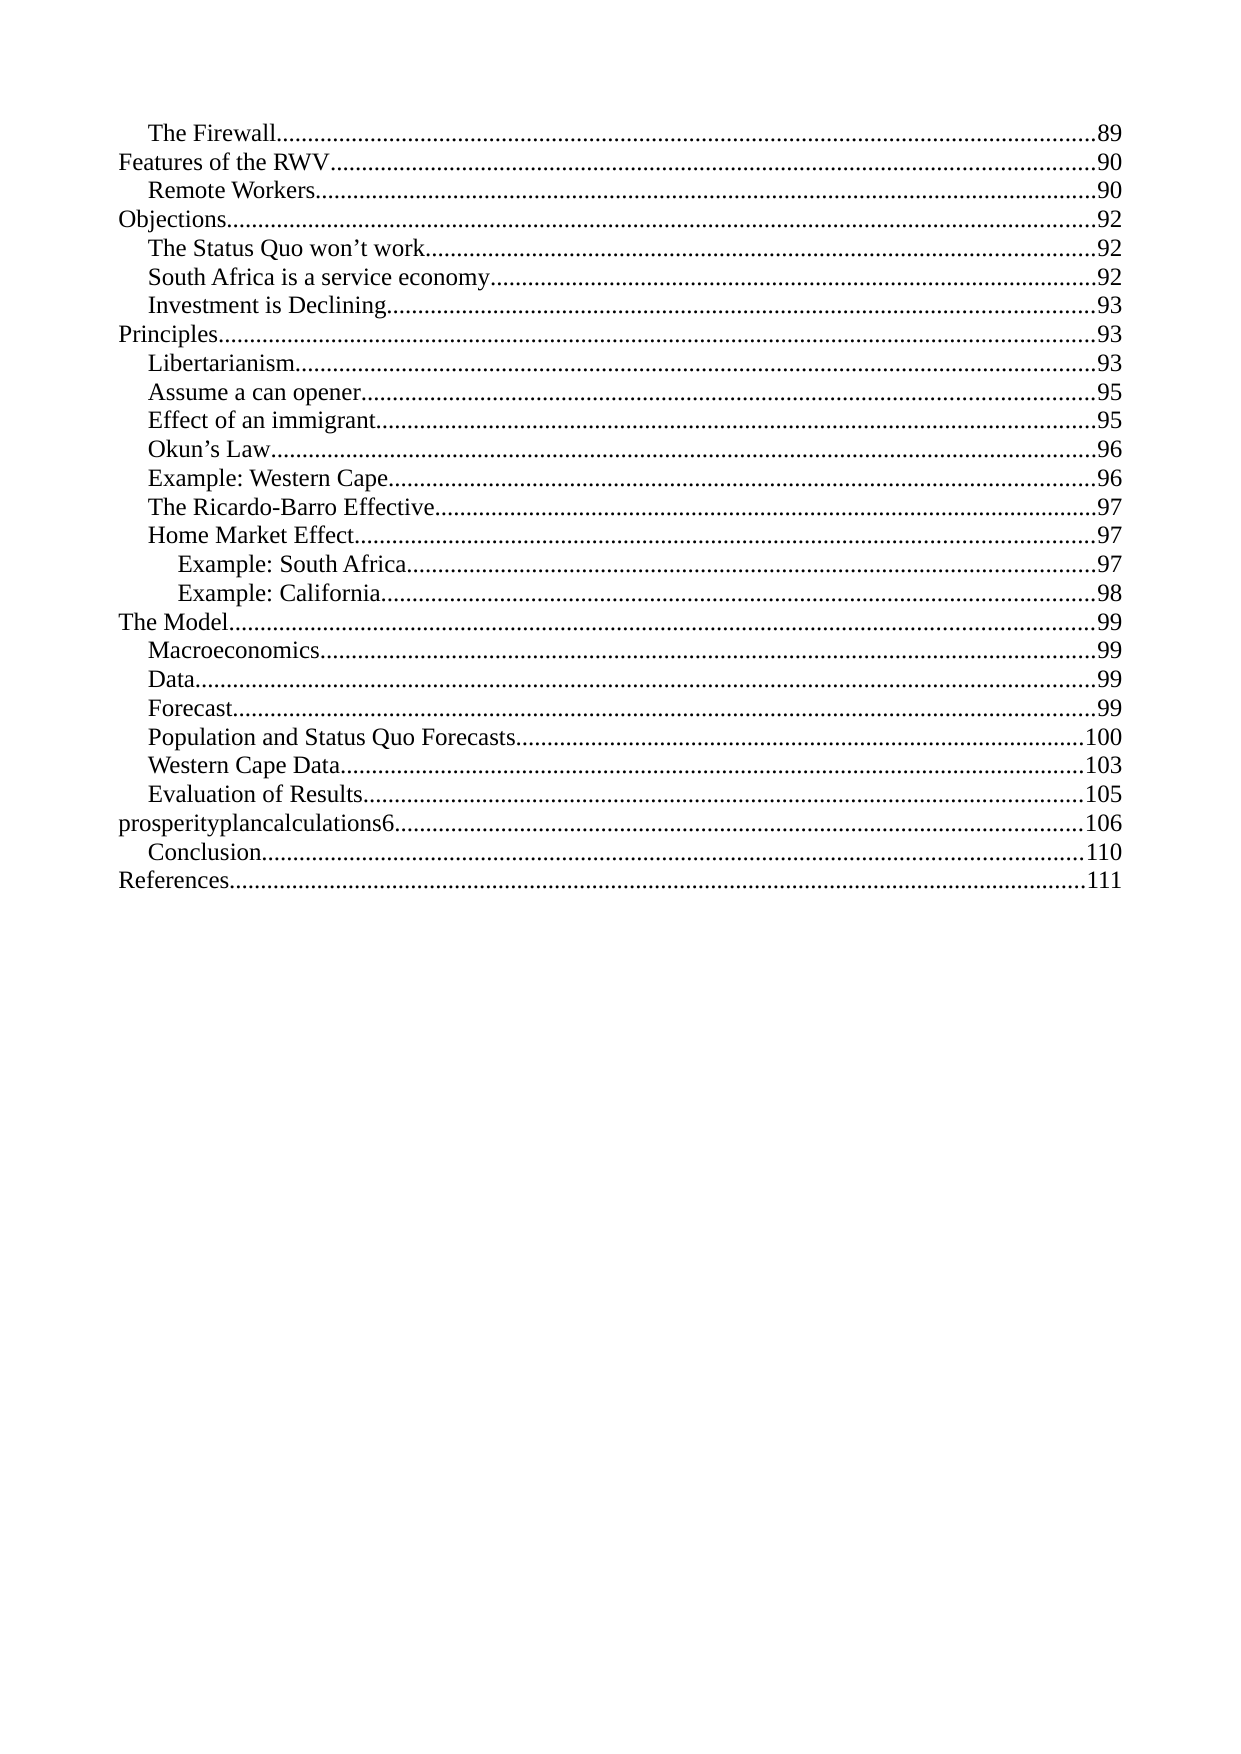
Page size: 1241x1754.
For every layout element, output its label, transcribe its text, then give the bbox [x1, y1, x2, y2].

text Example: California 98 [177, 578, 1122, 607]
text Features of the RWV 90 [118, 147, 1122, 176]
text Western Cape Data 103 [148, 751, 1122, 779]
text Home Market Effect 97 [148, 521, 1122, 549]
text Conclusion 110 [148, 837, 1122, 866]
text Effect of an immigrant 95 [148, 406, 1122, 434]
text prosperityplancalculations6 106 [118, 808, 1122, 837]
text Example: Western Cape 96 [148, 463, 1122, 492]
text Population and Status Quo Forecasts 100 [148, 722, 1122, 751]
text The Firewall 89 [148, 118, 1122, 147]
text Evaluation of Results 105 [148, 779, 1122, 808]
text Forecast 99 [148, 693, 1122, 722]
text South Africa is a service economy 92 [148, 262, 1122, 291]
text Assume a can opener 95 [148, 377, 1122, 406]
text The Model 99 [118, 607, 1122, 636]
text Objections 92 [118, 204, 1122, 233]
text Data 99 [148, 664, 1122, 693]
text Libertarianism 93 [148, 348, 1122, 377]
text Investment is Declining 93 [148, 291, 1122, 319]
text Remote Workers 90 [148, 176, 1122, 204]
text Okun’s Law 96 [148, 434, 1122, 463]
text Principles 93 [118, 319, 1122, 348]
text Macroeconomics 99 [148, 636, 1122, 664]
text The Ricardo-Barro Effective 97 [148, 492, 1122, 521]
text The Status Quo won’t work 92 [148, 233, 1122, 262]
text Example: South Africa 97 [177, 549, 1122, 578]
text References 111 [118, 866, 1122, 894]
